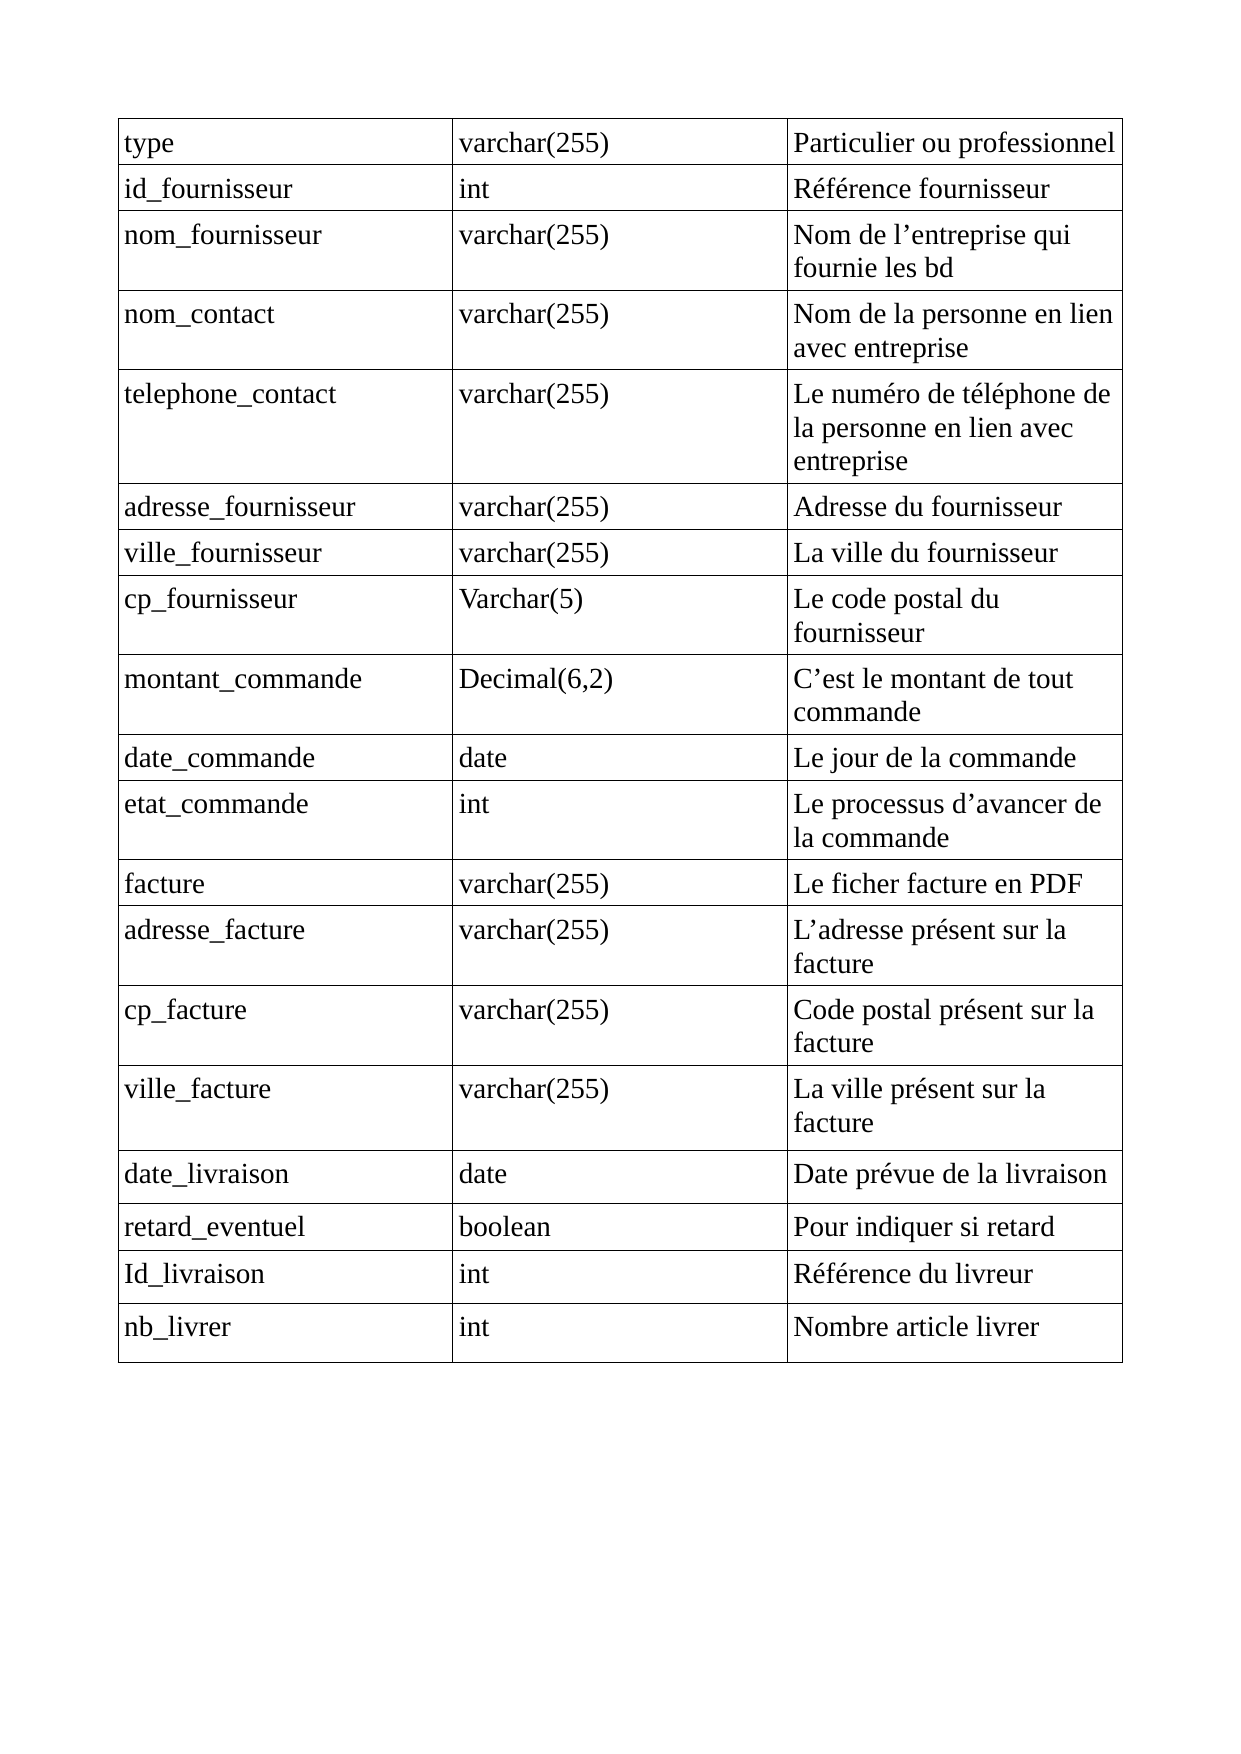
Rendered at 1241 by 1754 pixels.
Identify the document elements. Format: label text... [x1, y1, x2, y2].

table_cell varchar(255) [453, 119, 787, 164]
table_cell date_livraison [119, 1151, 452, 1203]
table_cell varchar(255) [453, 291, 787, 369]
table_cell nb_livrer [119, 1304, 452, 1362]
table_cell varchar(255) [453, 211, 787, 290]
table_cell date_commande [119, 735, 452, 780]
table_cell C’est le montant de tout commande [788, 655, 1122, 734]
table_cell La ville du fournisseur [788, 530, 1122, 574]
table_cell montant_commande [119, 655, 452, 734]
table_cell cp_fournisseur [119, 576, 452, 654]
table_cell date [453, 1151, 787, 1203]
table_cell Adresse du fournisseur [788, 484, 1122, 528]
table_cell varchar(255) [453, 484, 787, 528]
table_cell type [119, 119, 452, 164]
table_cell Le processus d’avancer de la commande [788, 781, 1122, 859]
table_cell Decimal(6,2) [453, 655, 787, 734]
table_cell Nom de l’entreprise qui fournie les bd [788, 211, 1122, 290]
table_cell Code postal présent sur la facture [788, 986, 1122, 1064]
table_cell retard_eventuel [119, 1204, 452, 1250]
table_cell Le code postal du fournisseur [788, 576, 1122, 654]
table_cell varchar(255) [453, 860, 787, 905]
table_cell boolean [453, 1204, 787, 1250]
table_cell Le numéro de téléphone de la personne en lien avec entreprise [788, 370, 1122, 482]
table_cell Pour indiquer si retard [788, 1204, 1122, 1250]
table_cell L’adresse présent sur la facture [788, 906, 1122, 985]
table_cell facture [119, 860, 452, 905]
table_cell cp_facture [119, 986, 452, 1064]
table_cell Date prévue de la livraison [788, 1151, 1122, 1203]
table_cell Nombre article livrer [788, 1304, 1122, 1362]
table_cell adresse_facture [119, 906, 452, 985]
table_cell Nom de la personne en lien avec entreprise [788, 291, 1122, 369]
table_cell Varchar(5) [453, 576, 787, 654]
table_cell varchar(255) [453, 906, 787, 985]
table_cell nom_contact [119, 291, 452, 369]
table_cell ville_facture [119, 1066, 452, 1150]
table_cell La ville présent sur la facture [788, 1066, 1122, 1150]
table_cell nom_fournisseur [119, 211, 452, 290]
table_cell Le jour de la commande [788, 735, 1122, 780]
table_cell int [453, 1304, 787, 1362]
table_cell Référence fournisseur [788, 165, 1122, 210]
table_cell id_fournisseur [119, 165, 452, 210]
table_cell int [453, 165, 787, 210]
table_cell varchar(255) [453, 1066, 787, 1150]
table_cell telephone_contact [119, 370, 452, 482]
table_cell varchar(255) [453, 530, 787, 574]
table_cell Référence du livreur [788, 1251, 1122, 1303]
table_cell varchar(255) [453, 986, 787, 1064]
table_cell int [453, 781, 787, 859]
table_cell Le ficher facture en PDF [788, 860, 1122, 905]
table_cell Particulier ou professionnel [788, 119, 1122, 164]
table_cell Id_livraison [119, 1251, 452, 1303]
table_cell etat_commande [119, 781, 452, 859]
table_cell ville_fournisseur [119, 530, 452, 574]
table_cell varchar(255) [453, 370, 787, 482]
table_cell int [453, 1251, 787, 1303]
table_cell date [453, 735, 787, 780]
table_cell adresse_fournisseur [119, 484, 452, 528]
